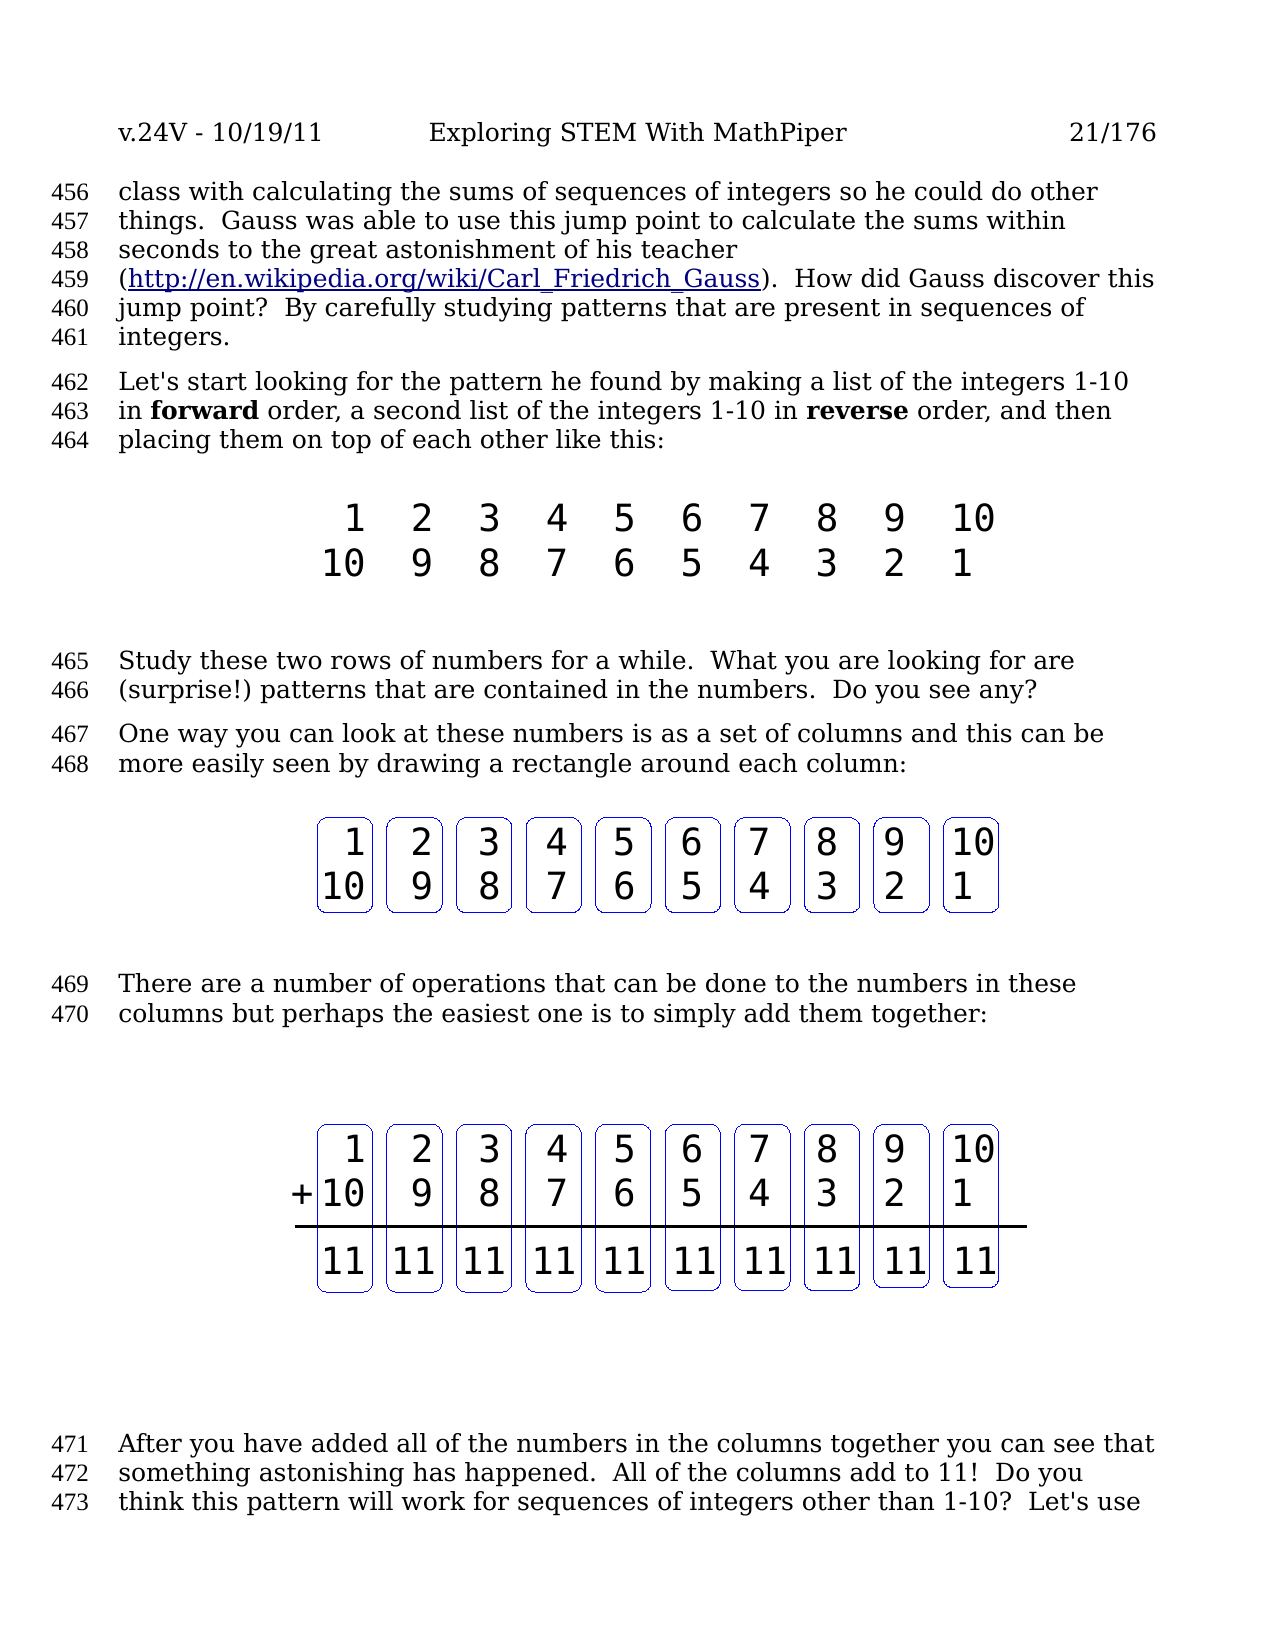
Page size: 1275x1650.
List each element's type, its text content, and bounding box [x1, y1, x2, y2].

text There are a number of operations that can be done to the numbers in these columns but perhaps the easiest one is to simply add them together: [118, 969, 1157, 1028]
text After you have added all of the numbers in the columns together you can see that something astonishing has happened. All of the columns add to 11! Do you think this pattern will work for sequences of integers other than 1-10? Let's use [118, 1429, 1157, 1516]
text Let's start looking for the pattern he found by making a list of the integers 1-10 in forward order, a second list of the integers 1-10 in reverse order, and then placing them on top of each other like this: [118, 367, 1157, 454]
text Study these two rows of numbers for a while. What you are looking for are (surprise!) patterns that are contained in the numbers. Do you see any? [118, 646, 1157, 704]
text One way you can look at these numbers is as a set of columns and this can be more easily seen by drawing a rectangle around each column: [118, 719, 1157, 778]
text class with calculating the sums of sequences of integers so he could do other things. Gauss was able to use this jump point to calculate the sums within seconds to the great astonishment of his teacher (http://en.wikipedia.org/wiki/Carl_Friedrich_Gauss). How did Gauss discover this jump point? By carefully studying patterns that are present in sequences of integers. [118, 177, 1157, 352]
